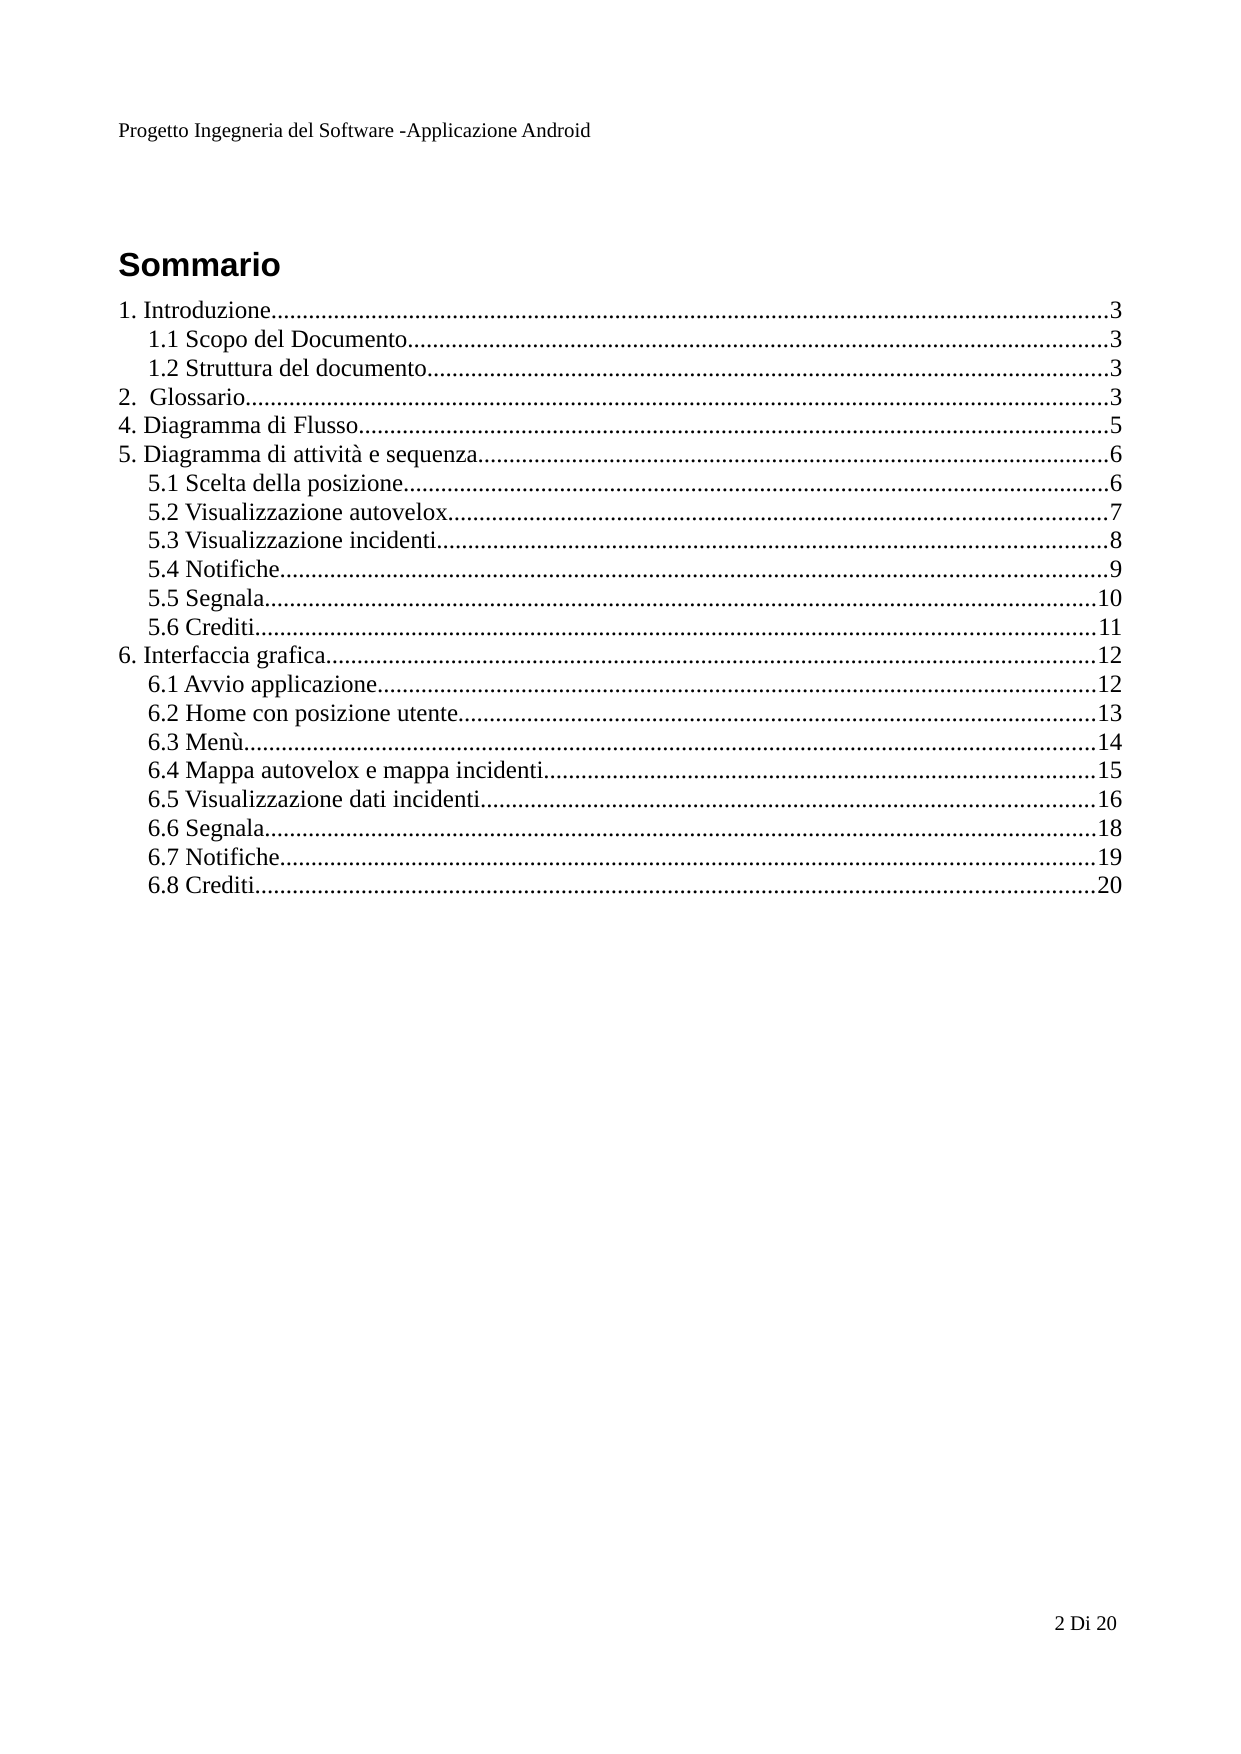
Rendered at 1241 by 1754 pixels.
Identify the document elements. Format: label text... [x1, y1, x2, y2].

text 6.2 Home con posizione utente 13 [148, 698, 1122, 727]
text 6.6 Segnala 18 [148, 813, 1122, 842]
text 5.4 Notifiche 9 [148, 554, 1122, 583]
text 6.1 Avvio applicazione 12 [148, 669, 1122, 698]
text 6. Interfaccia grafica 12 [118, 641, 1122, 669]
text 6.4 Mappa autovelox e mappa incidenti 15 [148, 756, 1122, 784]
subtitle Sommario [118, 244, 1122, 283]
text 1.1 Scopo del Documento 3 [148, 324, 1122, 353]
text 1. Introduzione 3 [118, 296, 1122, 324]
text 2. Glossario 3 [118, 382, 1122, 411]
text 6.5 Visualizzazione dati incidenti 16 [148, 784, 1122, 813]
text 5.5 Segnala 10 [148, 583, 1122, 612]
text 5.1 Scelta della posizione 6 [148, 468, 1122, 497]
text 5.2 Visualizzazione autovelox 7 [148, 497, 1122, 526]
text 6.7 Notifiche 19 [148, 842, 1122, 871]
text 6.8 Crediti 20 [148, 871, 1122, 899]
text 5. Diagramma di attività e sequenza 6 [118, 439, 1122, 468]
text 1.2 Struttura del documento 3 [148, 353, 1122, 382]
text 5.6 Crediti 11 [148, 612, 1122, 641]
text 6.3 Menù 14 [148, 727, 1122, 756]
text 5.3 Visualizzazione incidenti 8 [148, 526, 1122, 554]
text 4. Diagramma di Flusso 5 [118, 411, 1122, 439]
